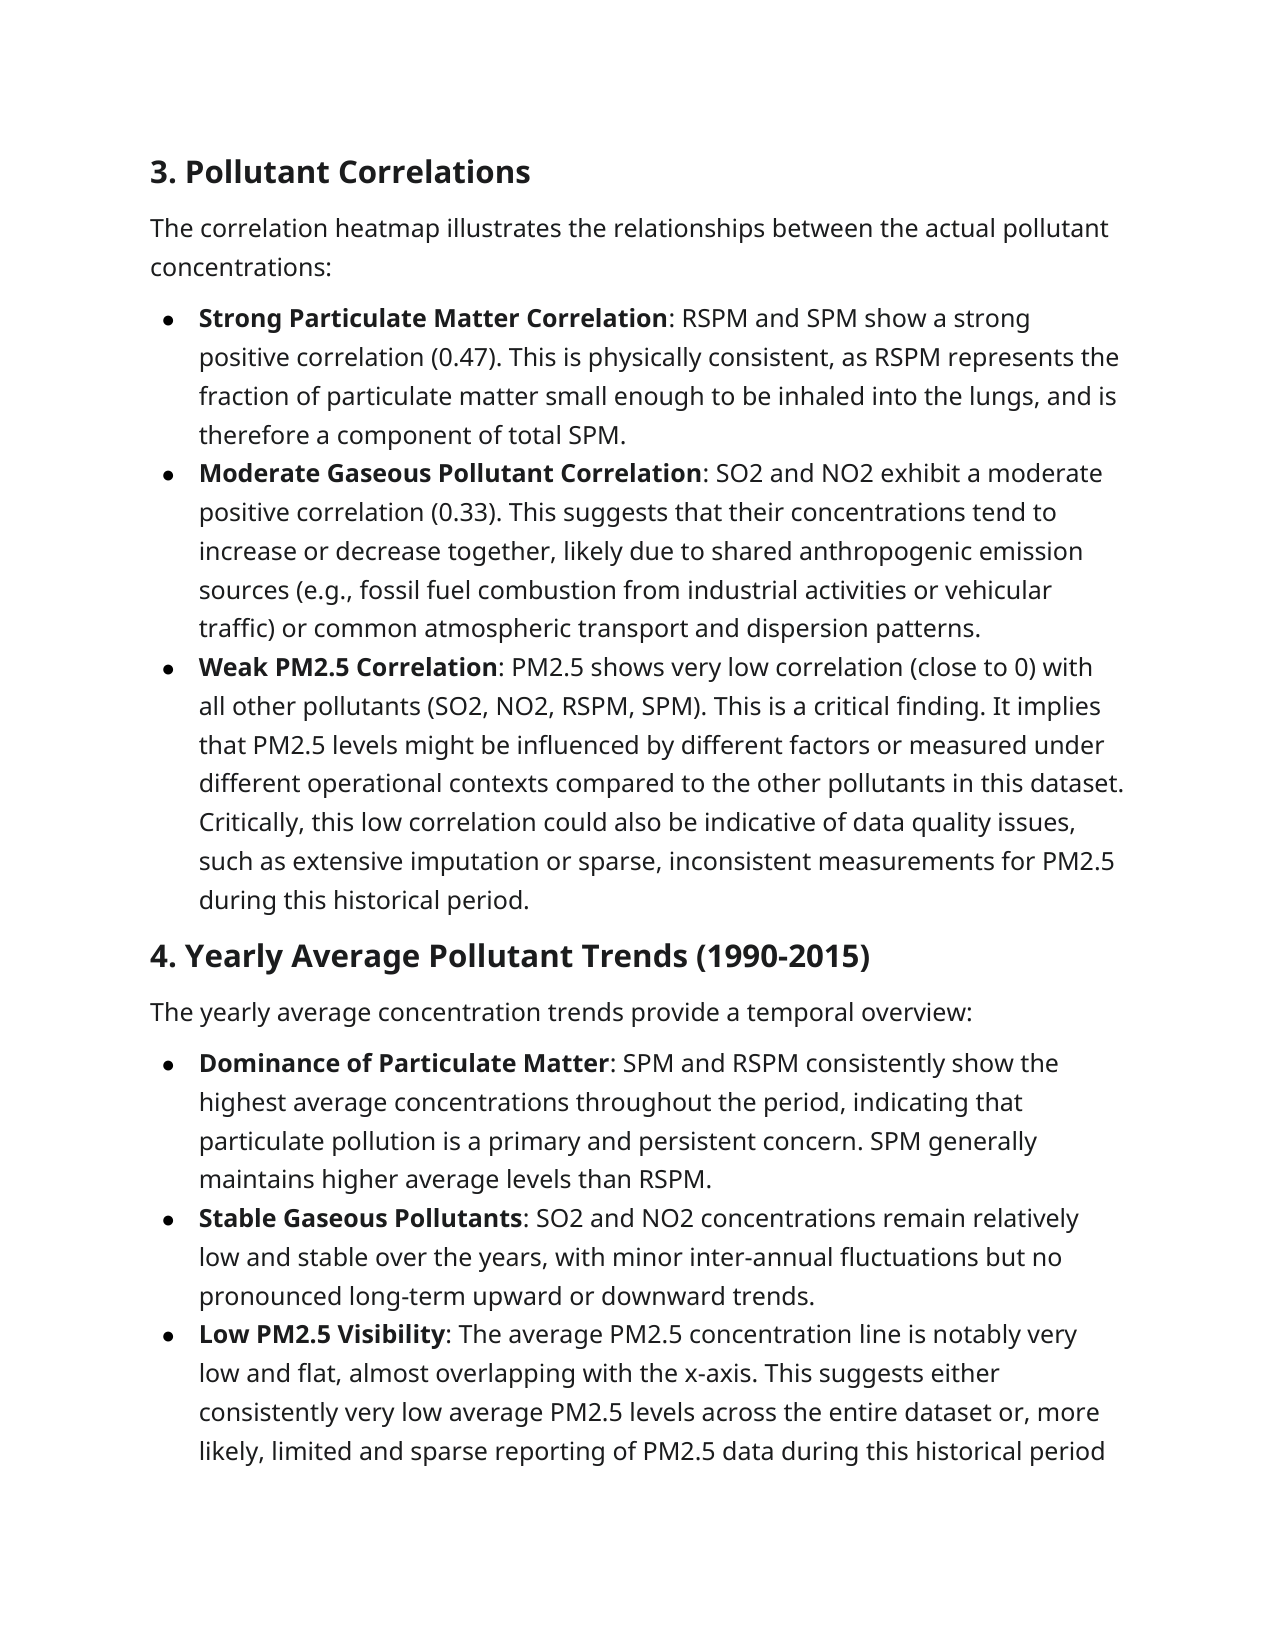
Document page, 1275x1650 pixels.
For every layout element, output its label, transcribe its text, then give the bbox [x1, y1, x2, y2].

list Stable Gaseous Pollutants: SO2 and NO2 concentrations remain relatively low and stable over the years, with minor inter-annual fluctuations but no pronounced long-term upward or downward trends. [161, 1201, 1125, 1312]
list Weak PM2.5 Correlation: PM2.5 shows very low correlation (close to 0) with all other pollutants (SO2, NO2, RSPM, SPM). This is a critical finding. It implies that PM2.5 levels might be influenced by different factors or measured under different operational contexts compared to the other pollutants in this dataset. Critically, this low correlation could also be indicative of data quality issues, such as extensive imputation or sparse, inconsistent measurements for PM2.5 during this historical period. [161, 650, 1125, 916]
list Dominance of Particulate Matter: SPM and RSPM consistently show the highest average concentrations throughout the period, indicating that particulate pollution is a primary and persistent concern. SPM generally maintains higher average levels than RSPM. [161, 1046, 1125, 1196]
text The correlation heatmap illustrates the relationships between the actual pollutant concentrations: [150, 211, 1125, 284]
list Moderate Gaseous Pollutant Correlation: SO2 and NO2 exhibit a moderate positive correlation (0.33). This suggests that their concentrations tend to increase or decrease together, likely due to shared anthropogenic emission sources (e.g., fossil fuel combustion from industrial activities or vehicular traffic) or common atmospheric transport and dispersion patterns. [161, 456, 1125, 645]
text The yearly average concentration trends provide a temporal overview: [150, 994, 1125, 1029]
subtitle 4. Yearly Average Pollutant Trends (1990-2015) [150, 933, 1125, 976]
subtitle 3. Pollutant Correlations [150, 150, 1125, 193]
list Strong Particulate Matter Correlation: RSPM and SPM show a strong positive correlation (0.47). This is physically consistent, as RSPM represents the fraction of particulate matter small enough to be inhaled into the lungs, and is therefore a component of total SPM. [161, 301, 1125, 451]
list Low PM2.5 Visibility: The average PM2.5 concentration line is notably very low and flat, almost overlapping with the x-axis. This suggests either consistently very low average PM2.5 levels across the entire dataset or, more likely, limited and sparse reporting of PM2.5 data during this historical period [161, 1317, 1125, 1467]
